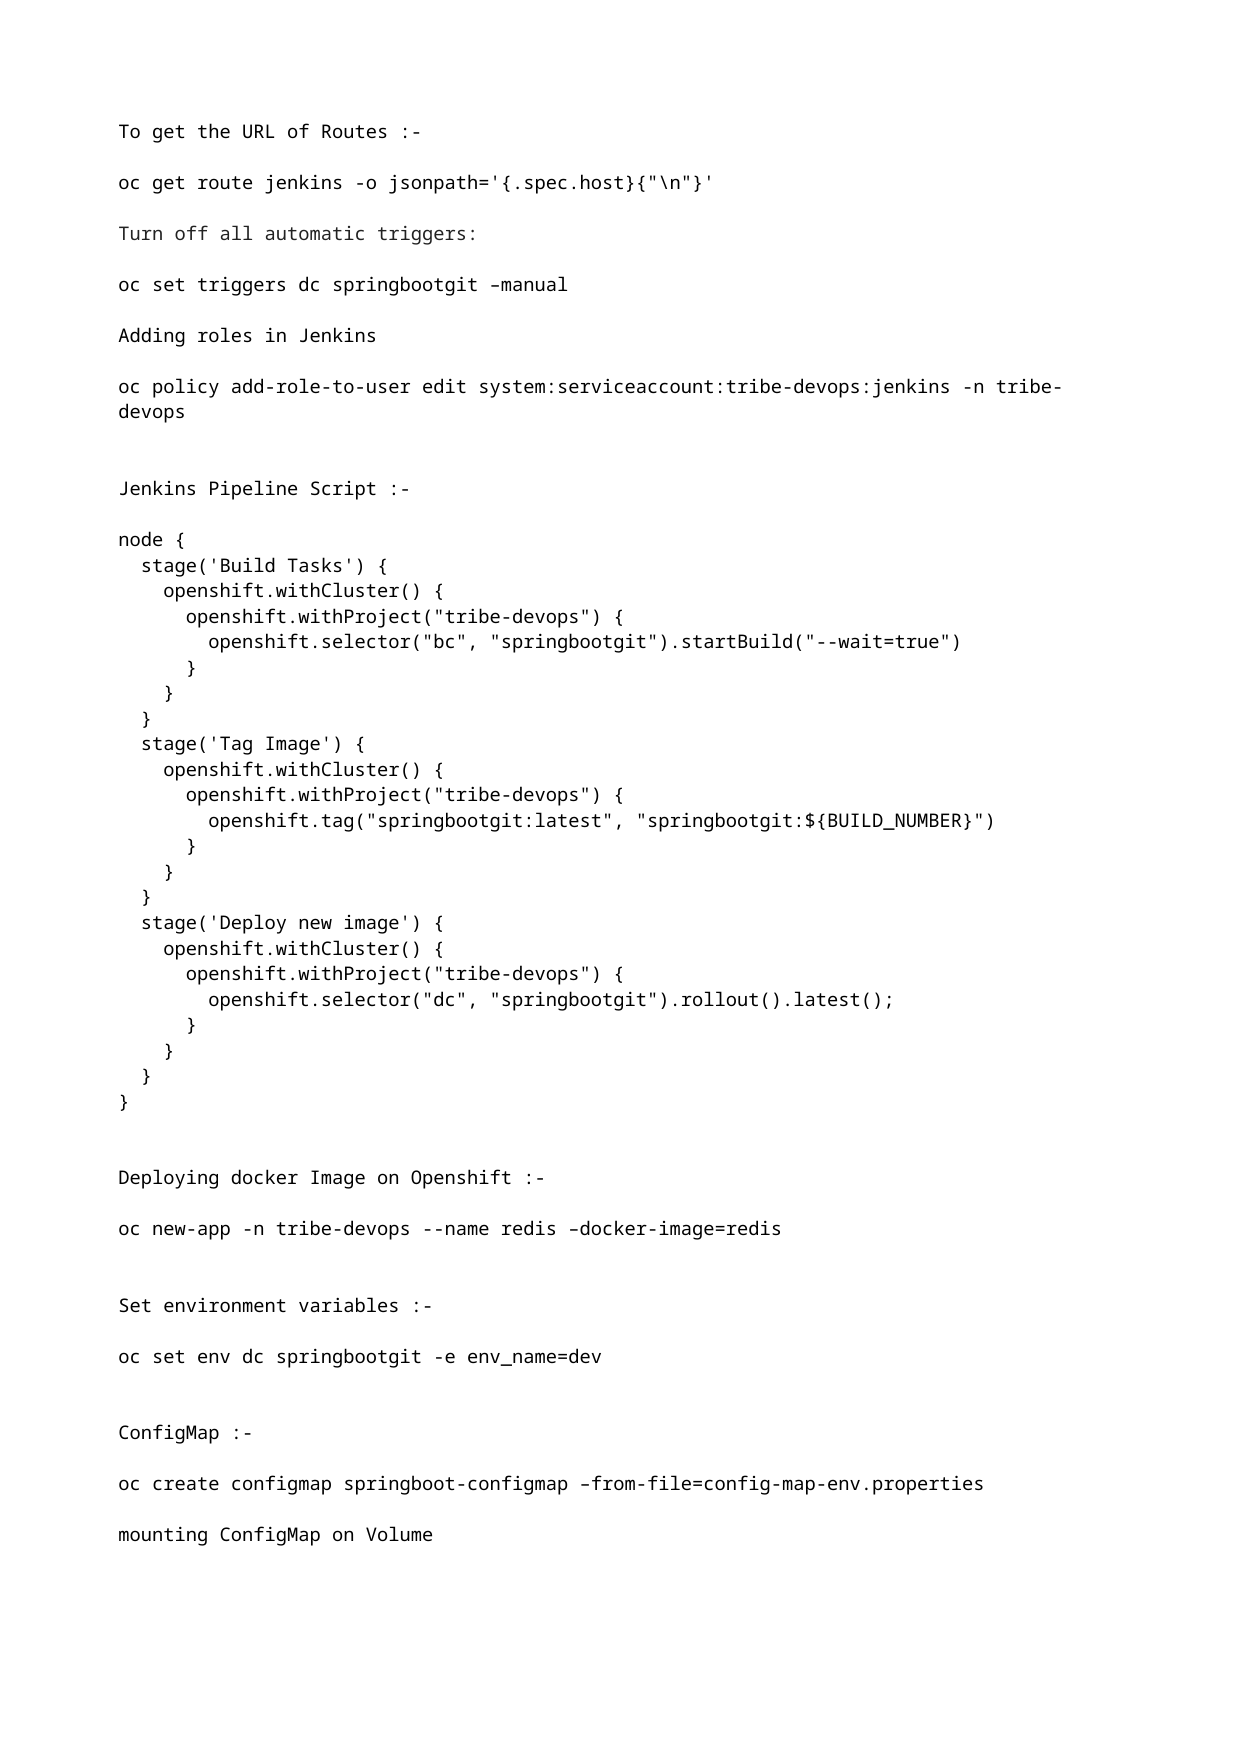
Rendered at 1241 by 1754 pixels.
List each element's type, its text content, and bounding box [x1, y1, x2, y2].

text node { [118, 526, 1122, 552]
text oc set triggers dc springbootgit –manual [118, 271, 1122, 297]
text oc policy add-role-to-user edit system:serviceaccount:tribe-devops:jenkins -n tribe-devops [118, 373, 1122, 424]
text oc create configmap springboot-configmap –from-file=config-map-env.properties [118, 1471, 1122, 1496]
text stage('Tag Image') { [118, 731, 1122, 756]
text openshift.withProject("tribe-devops") { [118, 603, 1122, 628]
text openshift.withCluster() { [118, 577, 1122, 603]
text openshift.selector("bc", "springbootgit").startBuild("--wait=true") [118, 628, 1122, 654]
text Turn off all automatic triggers: [118, 220, 1122, 246]
text } [118, 1062, 1122, 1088]
text openshift.tag("springbootgit:latest", "springbootgit:${BUILD_NUMBER}") [118, 807, 1122, 833]
text openshift.withCluster() { [118, 935, 1122, 960]
text ConfigMap :- [118, 1420, 1122, 1445]
text Set environment variables :- [118, 1292, 1122, 1318]
text Deploying docker Image on Openshift :- [118, 1164, 1122, 1190]
text } [118, 858, 1122, 884]
text openshift.withCluster() { [118, 756, 1122, 782]
text } [118, 833, 1122, 858]
text } [118, 654, 1122, 679]
text oc get route jenkins -o jsonpath='{.spec.host}{"\n"}' [118, 169, 1122, 195]
text } [118, 1037, 1122, 1062]
text oc set env dc springbootgit -e env_name=dev [118, 1343, 1122, 1369]
text } [118, 1088, 1122, 1113]
text oc new-app -n tribe-devops --name redis –docker-image=redis [118, 1216, 1122, 1241]
text } [118, 1011, 1122, 1037]
text } [118, 884, 1122, 909]
text openshift.withProject("tribe-devops") { [118, 782, 1122, 807]
text Jenkins Pipeline Script :- [118, 475, 1122, 501]
text stage('Deploy new image') { [118, 909, 1122, 935]
text Adding roles in Jenkins [118, 322, 1122, 348]
text openshift.withProject("tribe-devops") { [118, 960, 1122, 986]
text stage('Build Tasks') { [118, 552, 1122, 577]
text } [118, 679, 1122, 705]
text To get the URL of Routes :- [118, 118, 1122, 144]
text } [118, 705, 1122, 731]
text mounting ConfigMap on Volume [118, 1522, 1122, 1547]
text openshift.selector("dc", "springbootgit").rollout().latest(); [118, 986, 1122, 1011]
